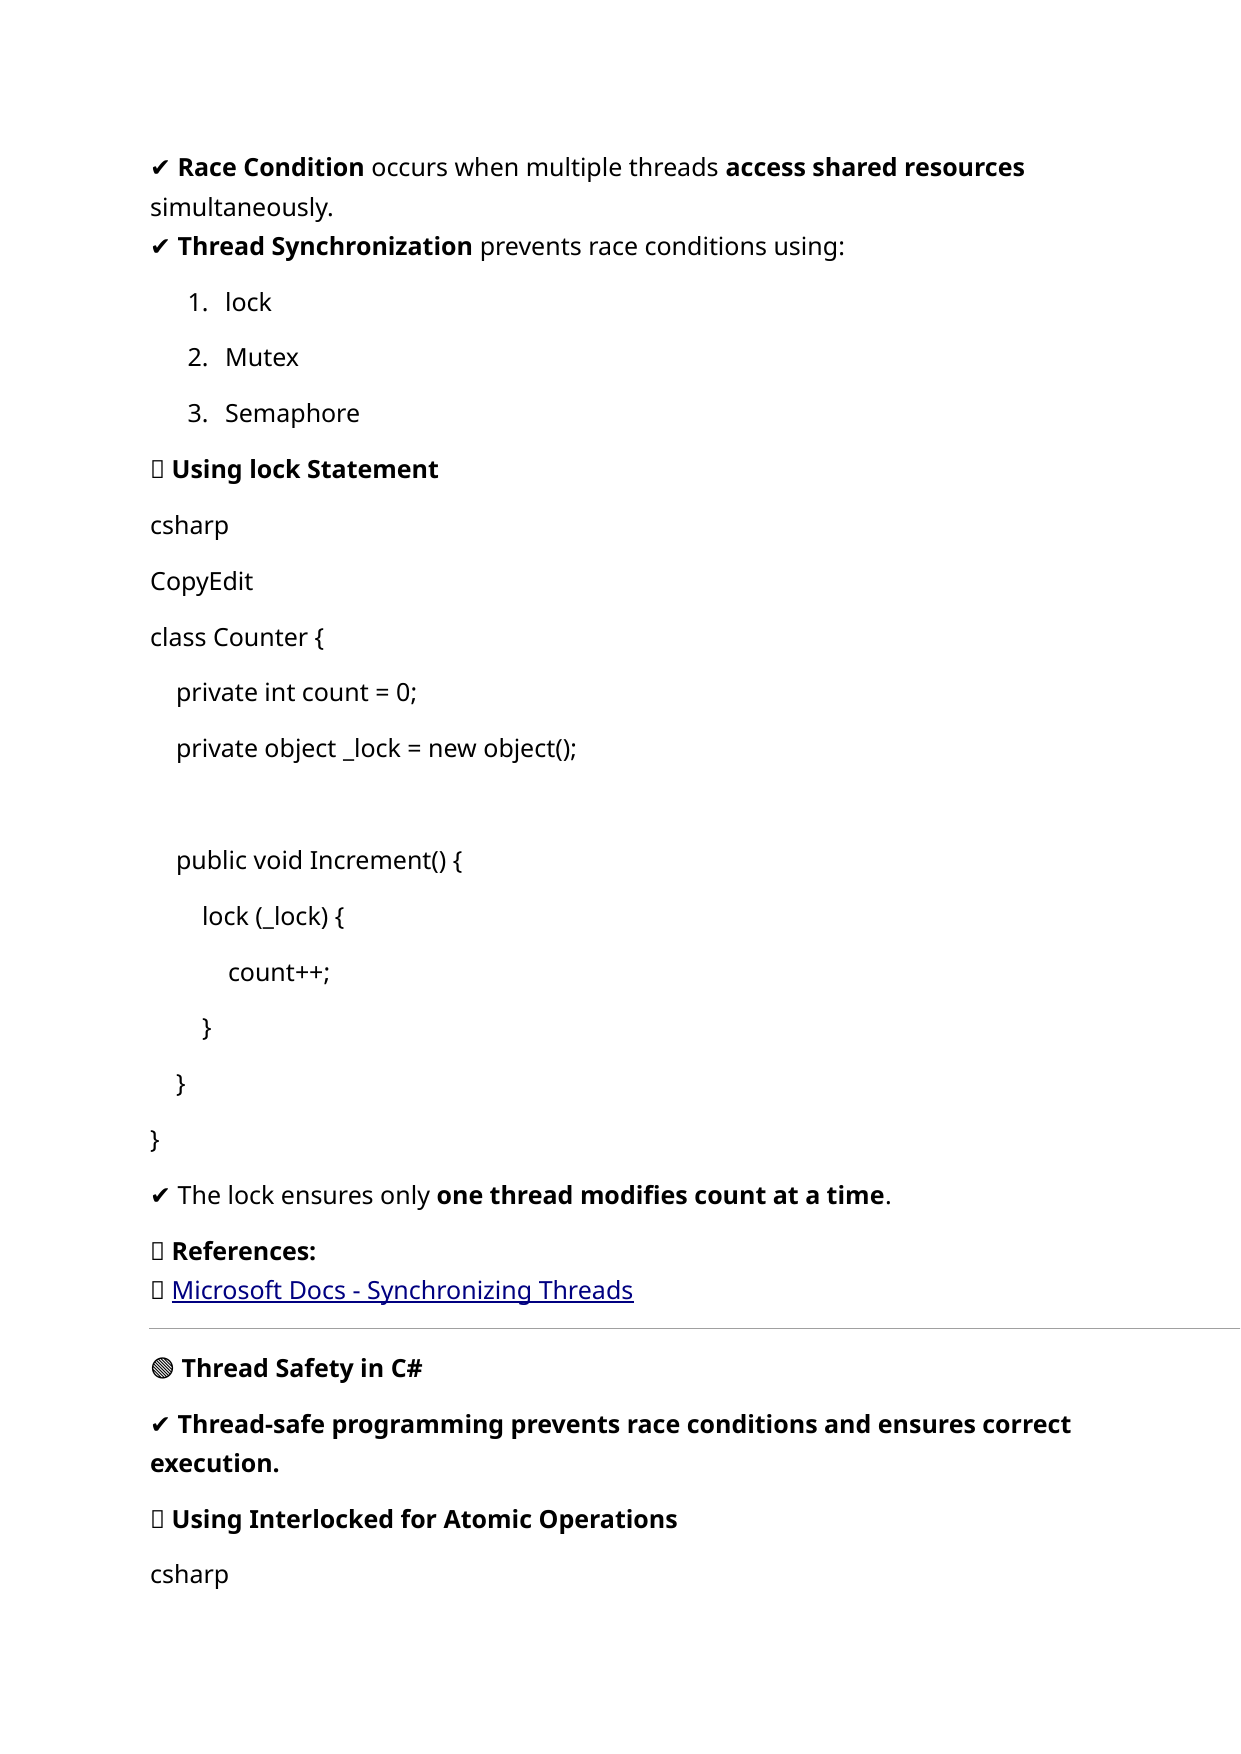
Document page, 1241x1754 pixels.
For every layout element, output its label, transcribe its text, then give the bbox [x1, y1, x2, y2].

text ✔️ Thread-safe programming prevents race conditions and ensures correct execution. [150, 1406, 1090, 1479]
list Semaphore [187, 396, 1090, 430]
text class Counter { [150, 619, 1090, 653]
text } [150, 1010, 1090, 1044]
text lock (_lock) { [150, 898, 1090, 932]
list lock [187, 284, 1090, 318]
text 📌 References: 🔗 Microsoft Docs - Synchronizing Threads [150, 1233, 1090, 1307]
text ✔️ Race Condition occurs when multiple threads access shared resources simultaneously. ✔️ Thread Synchronization prevents race conditions using: [150, 150, 1090, 262]
text private object _lock = new object(); [150, 731, 1090, 765]
text 📌 Using lock Statement [150, 452, 1090, 486]
text } [150, 1122, 1090, 1156]
text private int count = 0; [150, 675, 1090, 709]
text CopyEdit [150, 563, 1090, 597]
text public void Increment() { [150, 842, 1090, 877]
list Mutex [187, 340, 1090, 374]
text ✔️ The lock ensures only one thread modifies count at a time. [150, 1177, 1090, 1212]
text 🟢 Thread Safety in C# [150, 1350, 1090, 1384]
text csharp [150, 1557, 1090, 1591]
text csharp [150, 507, 1090, 542]
text count++; [150, 954, 1090, 988]
text } [150, 1066, 1090, 1100]
text 📌 Using Interlocked for Atomic Operations [150, 1501, 1090, 1535]
